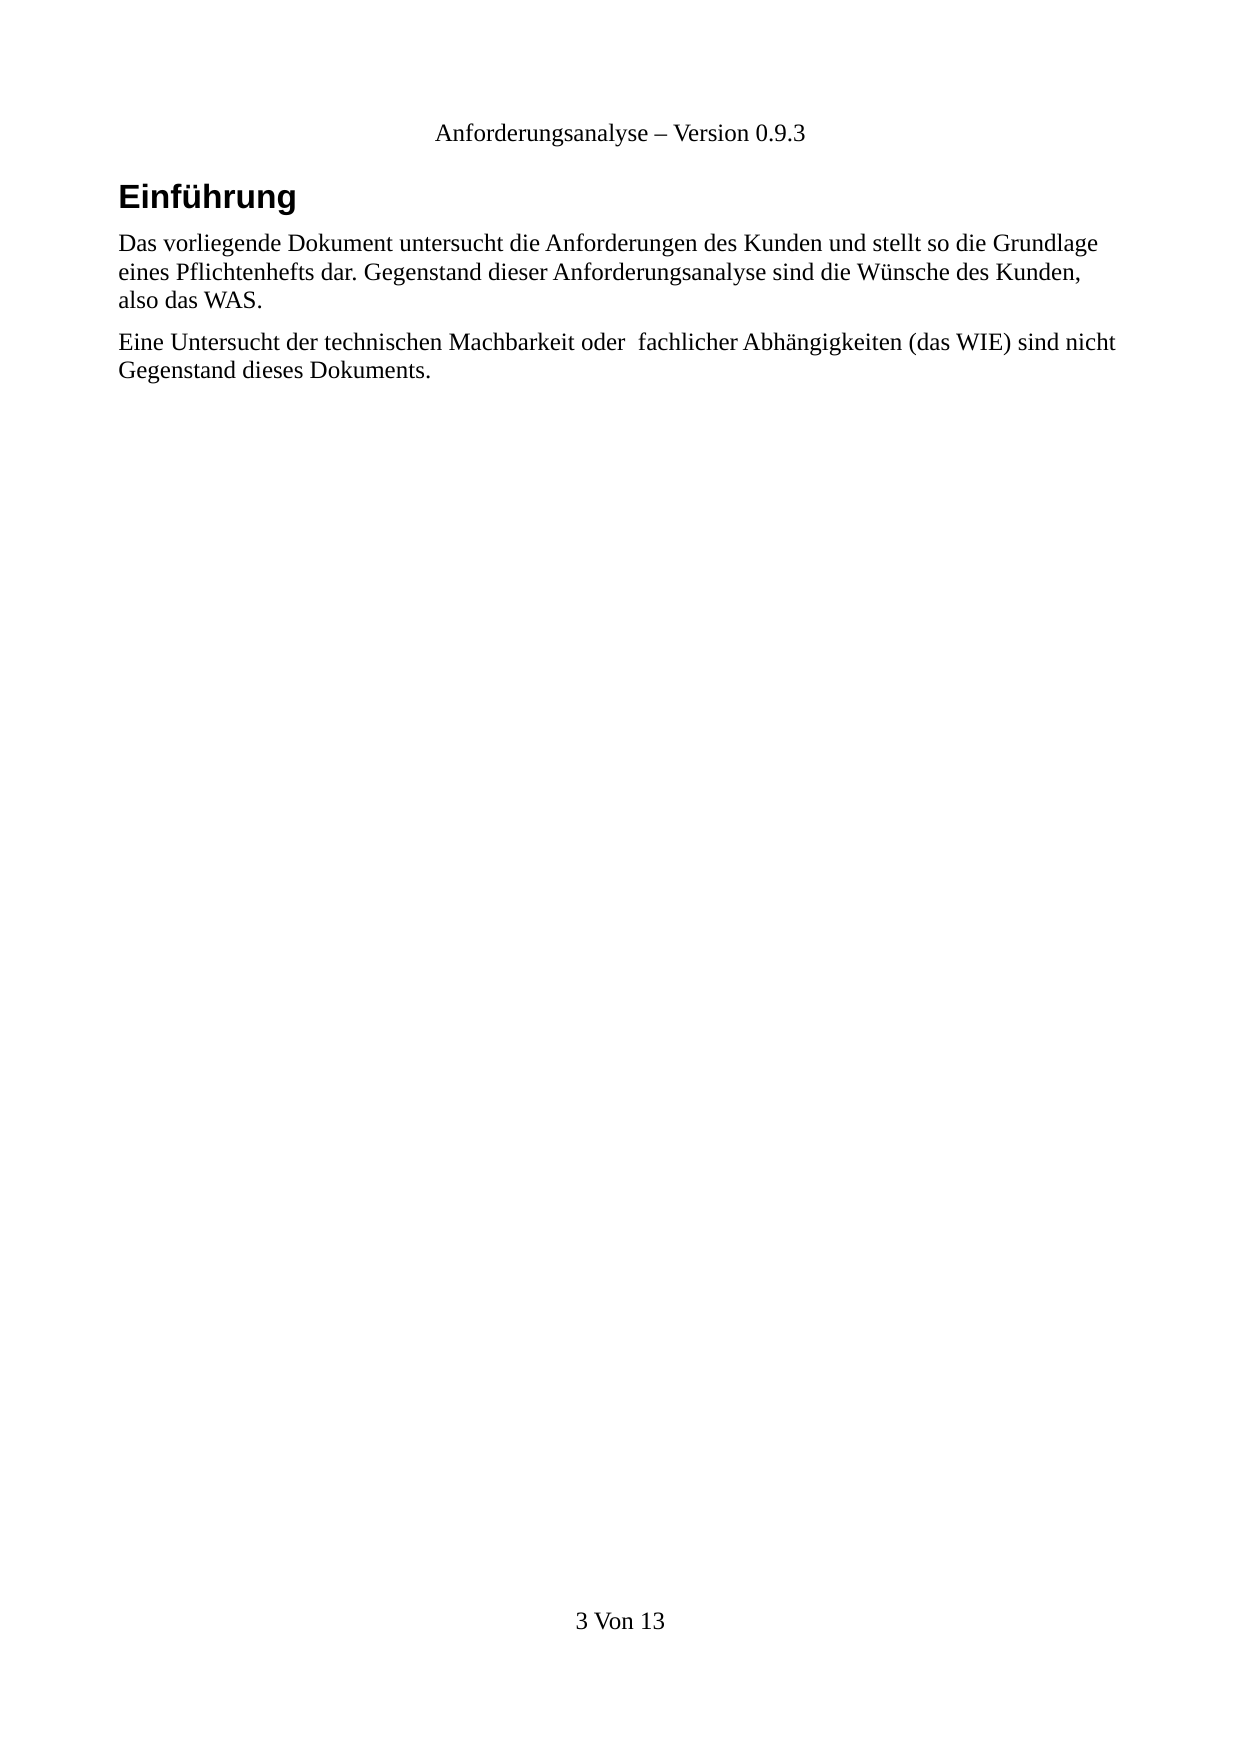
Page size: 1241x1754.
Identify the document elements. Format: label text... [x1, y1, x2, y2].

subtitle Einführung [118, 177, 1122, 216]
text Das vorliegende Dokument untersucht die Anforderungen des Kunden und stellt so die Grundlage eines Pflichtenhefts dar. Gegenstand dieser Anforderungsanalyse sind die Wünsche des Kunden, also das WAS. [118, 228, 1122, 314]
text Eine Untersucht der technischen Machbarkeit oder fachlicher Abhängigkeiten (das WIE) sind nicht Gegenstand dieses Dokuments. [118, 327, 1122, 384]
